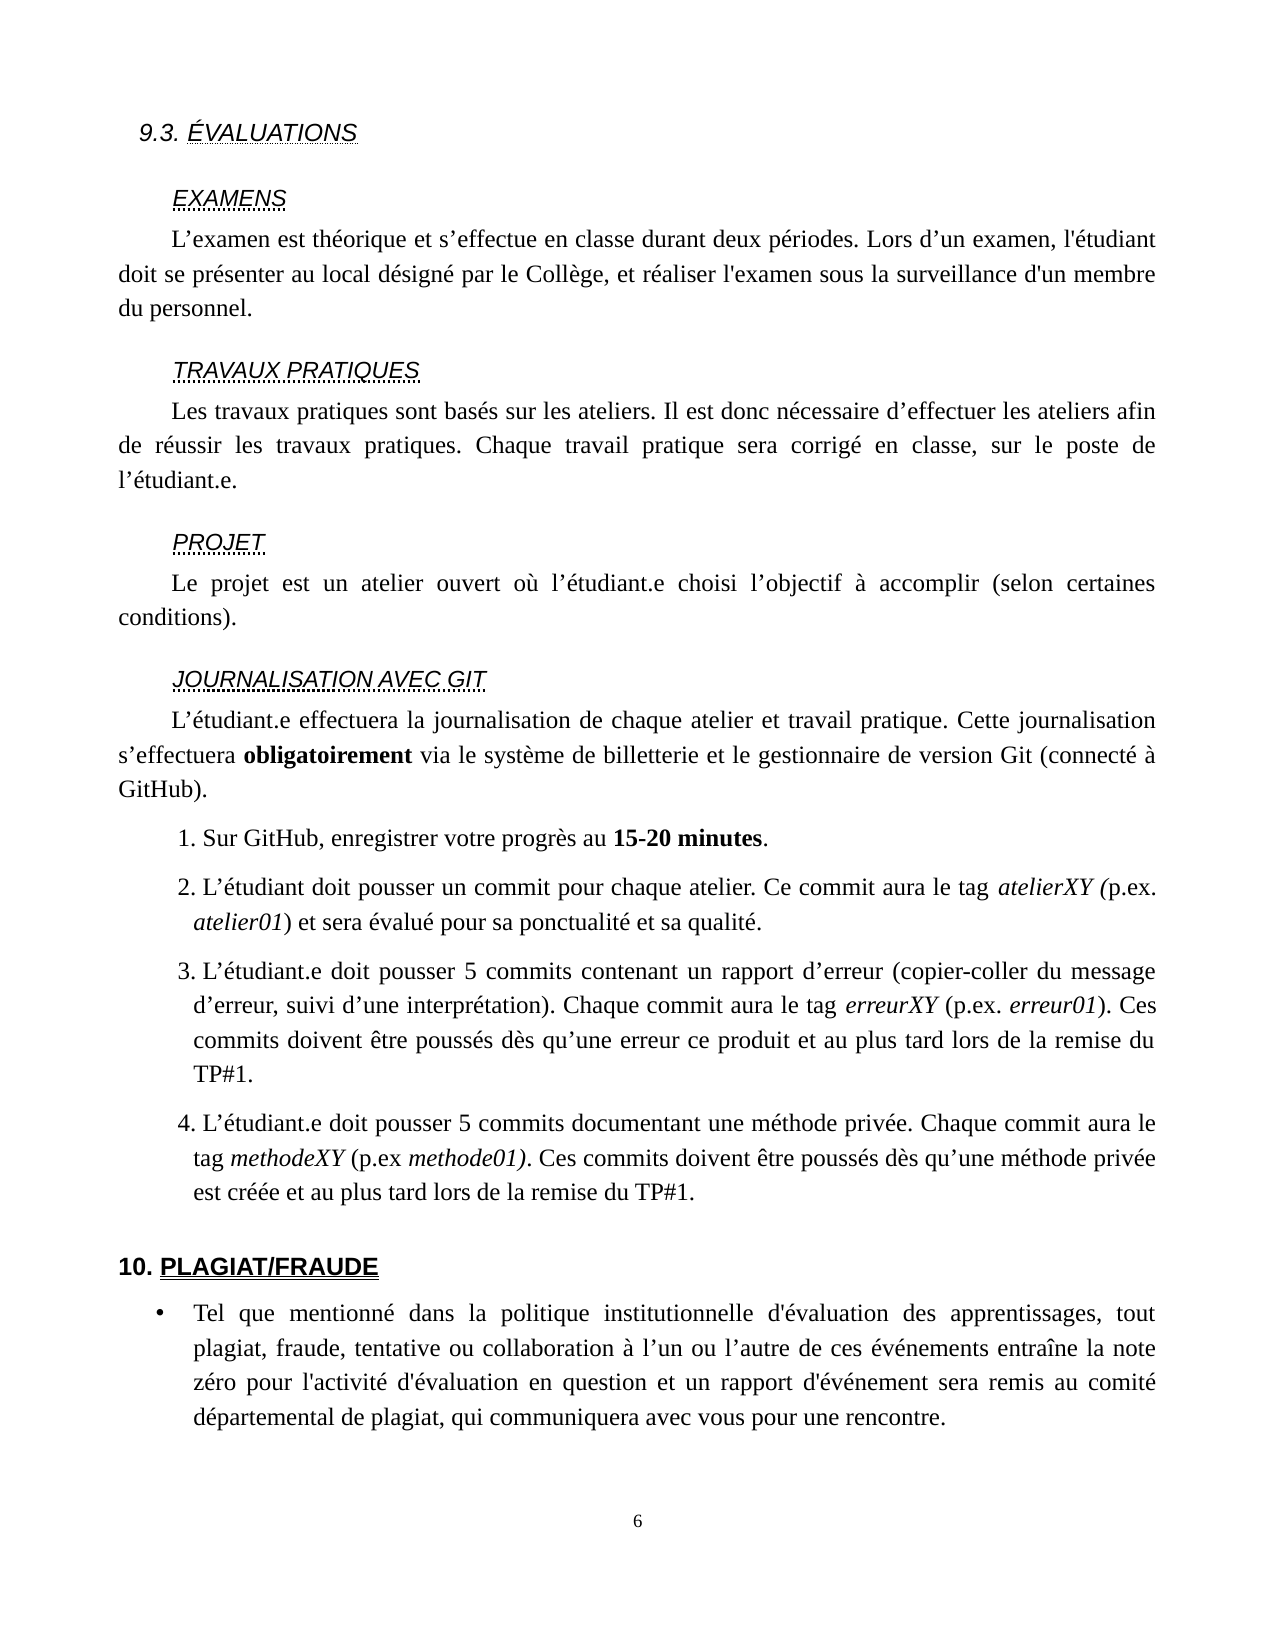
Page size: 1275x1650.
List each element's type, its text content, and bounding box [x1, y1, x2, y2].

subtitle PLAGIAT/FRAUDE [118, 1251, 1157, 1280]
subtitle JOURNALISATION AVEC GIT [159, 666, 1157, 693]
subtitle PROJET [159, 529, 1157, 555]
subtitle ÉVALUATIONS [139, 118, 1157, 147]
text Les travaux pratiques sont basés sur les ateliers. Il est donc nécessaire d’effectuer les ateliers afin de réussir les travaux pratiques. Chaque travail pratique sera corrigé en classe, sur le poste de l’étudiant.e. [118, 396, 1157, 494]
subtitle TRAVAUX PRATIQUES [159, 357, 1157, 383]
text L’étudiant.e effectuera la journalisation de chaque atelier et travail pratique. Cette journalisation s’effectuera obligatoirement via le système de billetterie et le gestionnaire de version Git (connecté à GitHub). [118, 705, 1157, 803]
text L’examen est théorique et s’effectue en classe durant deux périodes. Lors d’un examen, l'étudiant doit se présenter au local désigné par le Collège, et réaliser l'examen sous la surveillance d'un membre du personnel. [118, 224, 1157, 322]
list Tel que mentionné dans la politique institutionnelle d'évaluation des apprentissages, tout plagiat, fraude, tentative ou collaboration à l’un ou l’autre de ces événements entraîne la note zéro pour l'activité d'évaluation en question et un rapport d'événement sera remis au comité départemental de plagiat, qui communiquera avec vous pour une rencontre. [156, 1298, 1157, 1431]
list L’étudiant.e doit pousser 5 commits contenant un rapport d’erreur (copier-coller du message d’erreur, suivi d’une interprétation). Chaque commit aura le tag erreurXY (p.ex. erreur01). Ces commits doivent être poussés dès qu’une erreur ce produit et au plus tard lors de la remise du TP#1. [171, 956, 1157, 1088]
text Le projet est un atelier ouvert où l’étudiant.e choisi l’objectif à accomplir (selon certaines conditions). [118, 568, 1157, 631]
list Sur GitHub, enregistrer votre progrès au 15-20 minutes. [171, 823, 1157, 852]
list L’étudiant doit pousser un commit pour chaque atelier. Ce commit aura le tag atelierXY (p.ex. atelier01) et sera évalué pour sa ponctualité et sa qualité. [171, 872, 1157, 936]
list L’étudiant.e doit pousser 5 commits documentant une méthode privée. Chaque commit aura le tag methodeXY (p.ex methode01). Ces commits doivent être poussés dès qu’une méthode privée est créée et au plus tard lors de la remise du TP#1. [171, 1108, 1157, 1206]
subtitle EXAMENS [159, 185, 1157, 212]
